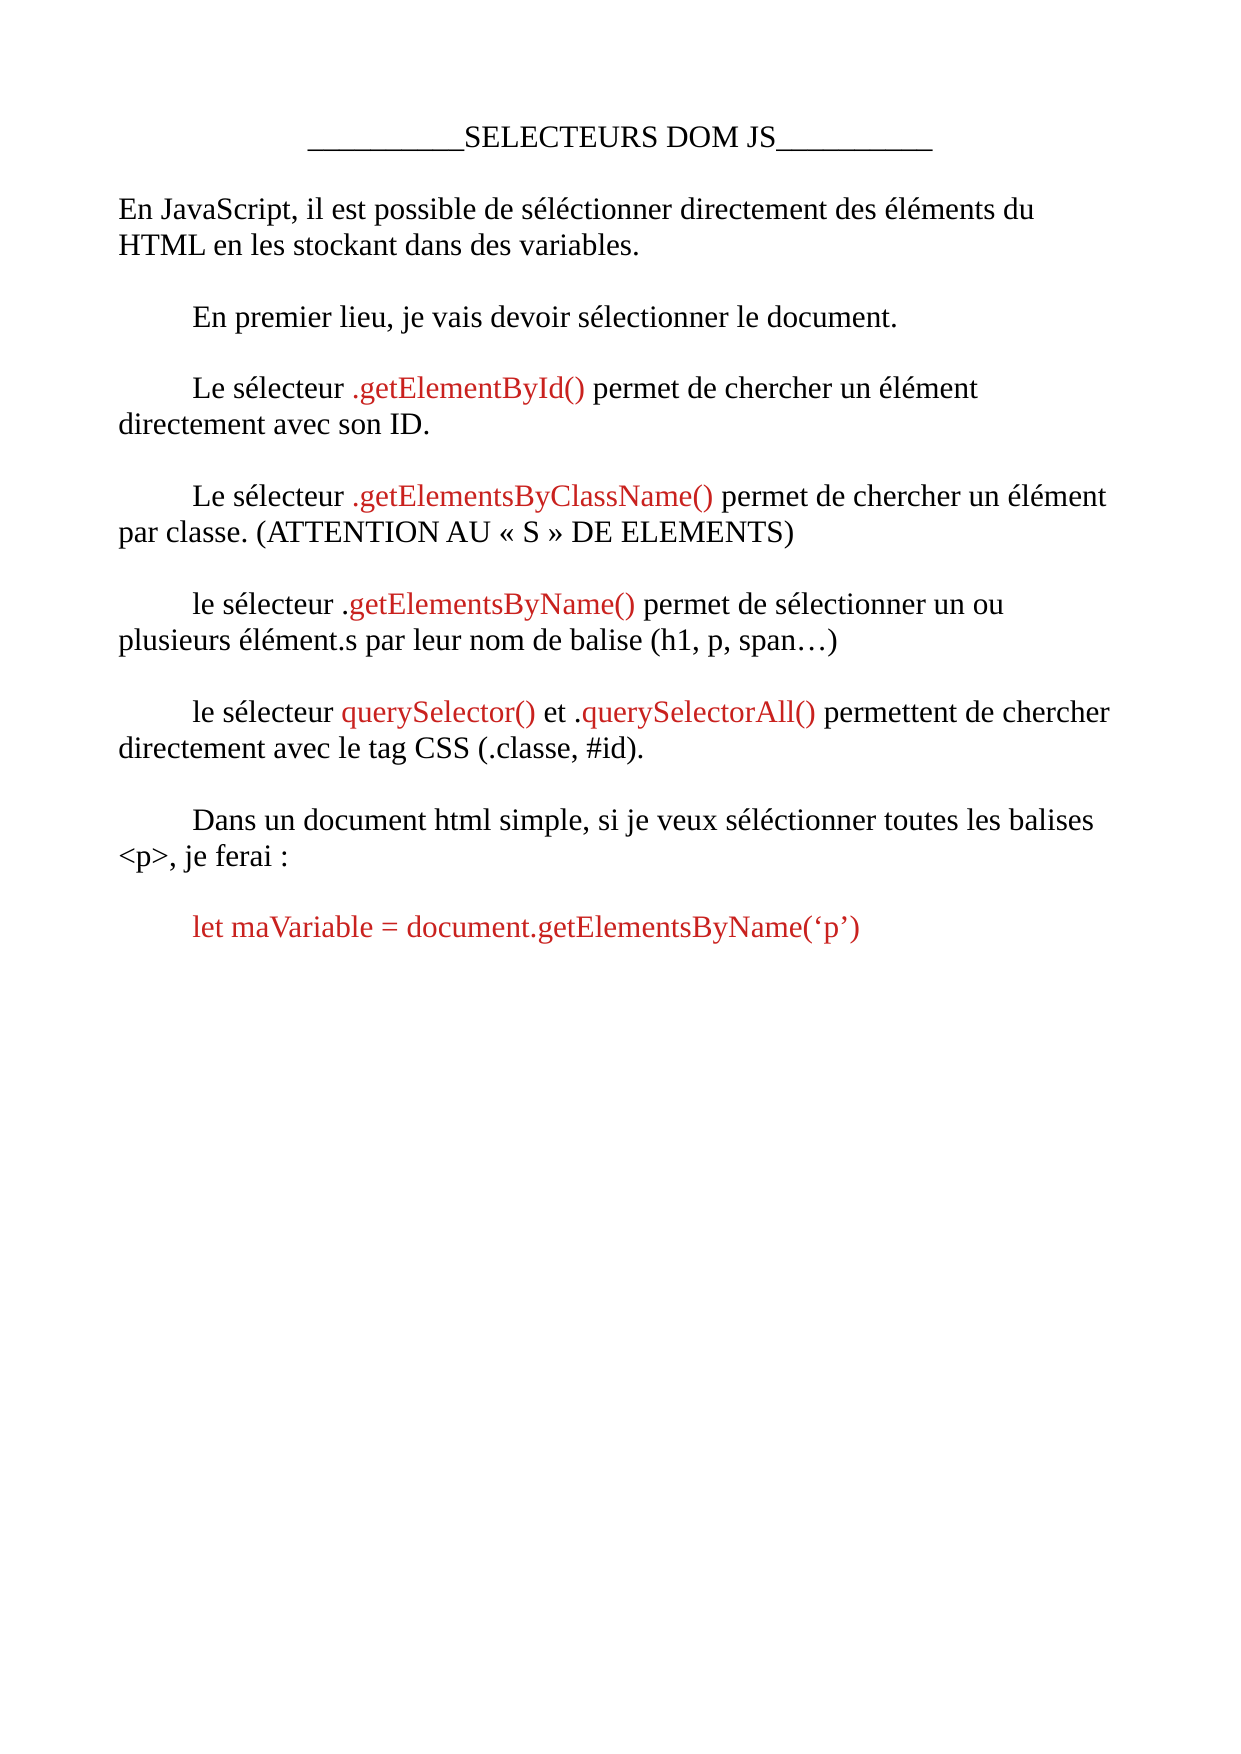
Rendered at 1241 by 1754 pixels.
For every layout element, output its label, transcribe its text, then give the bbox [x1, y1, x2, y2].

text En JavaScript, il est possible de séléctionner directement des éléments du HTML en les stockant dans des variables. [118, 190, 1122, 262]
text let maVariable = document.getElementsByName(‘p’) [118, 909, 1122, 945]
text le sélecteur querySelector() et .querySelectorAll() permettent de chercher directement avec le tag CSS (.classe, #id). [118, 693, 1122, 765]
text En premier lieu, je vais devoir sélectionner le document. [118, 298, 1122, 334]
text __________SELECTEURS DOM JS__________ [118, 118, 1122, 154]
text le sélecteur .getElementsByName() permet de sélectionner un ou plusieurs élément.s par leur nom de balise (h1, p, span…) [118, 585, 1122, 657]
text Dans un document html simple, si je veux séléctionner toutes les balises <p>, je ferai : [118, 801, 1122, 873]
text Le sélecteur .getElementsByClassName() permet de chercher un élément par classe. (ATTENTION AU « S » DE ELEMENTS) [118, 477, 1122, 549]
text Le sélecteur .getElementById() permet de chercher un élément directement avec son ID. [118, 370, 1122, 442]
